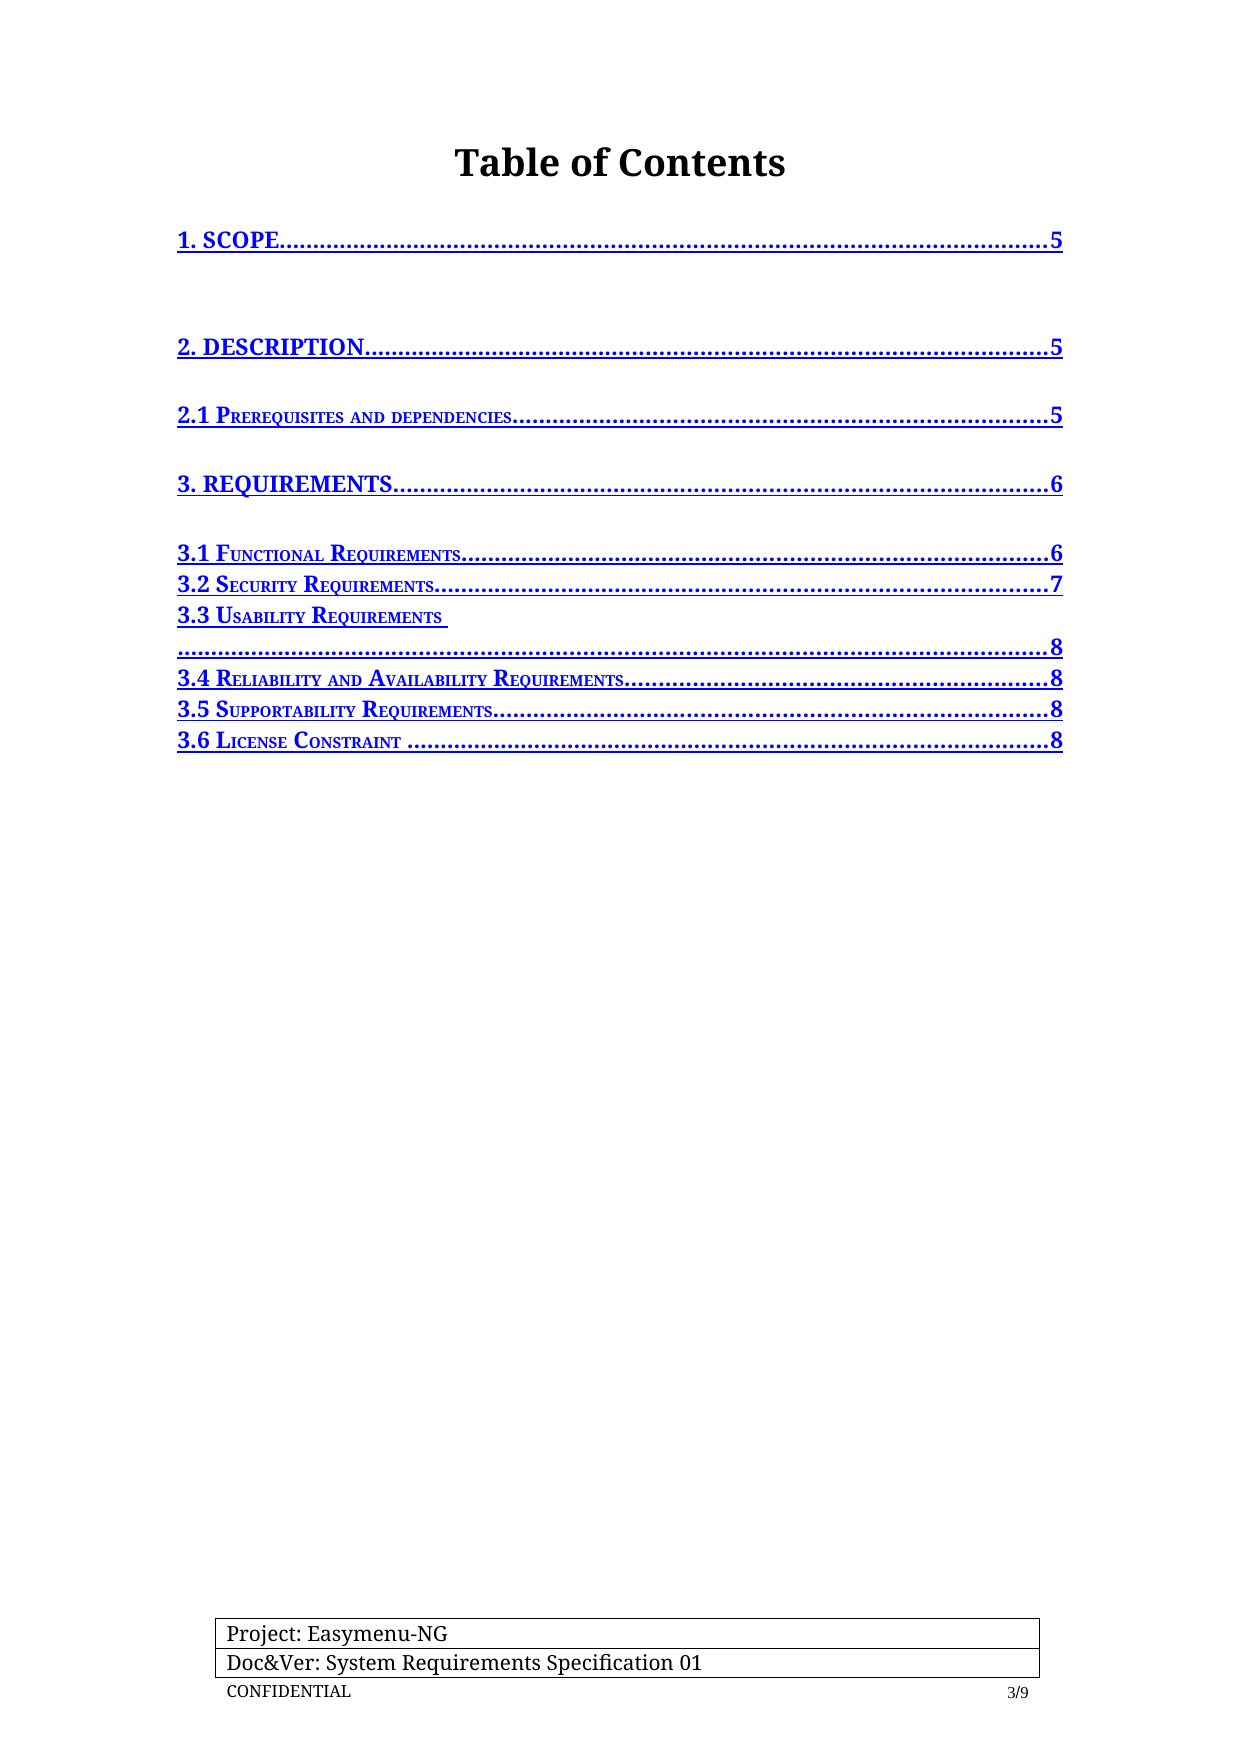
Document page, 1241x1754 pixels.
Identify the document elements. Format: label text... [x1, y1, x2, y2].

text 3.2 Security Requirements 7 [177, 568, 1063, 595]
title Table of Contents [177, 136, 1063, 187]
text 3.3 Usability Requirements 8 [177, 599, 1063, 657]
text 3. Requirements 6 [177, 468, 1063, 495]
text 3.4 Reliability and Availability Requirements 8 [177, 662, 1063, 688]
text 3.6 License Constraint 8 [177, 724, 1063, 751]
text 3.1 Functional Requirements 6 [177, 537, 1063, 563]
text 1. Scope 5 [177, 224, 1063, 251]
text 3.5 Supportability Requirements 8 [177, 693, 1063, 720]
text 2. Description 5 [177, 331, 1063, 357]
text 2.1 Prerequisites and dependencies 5 [177, 399, 1063, 426]
